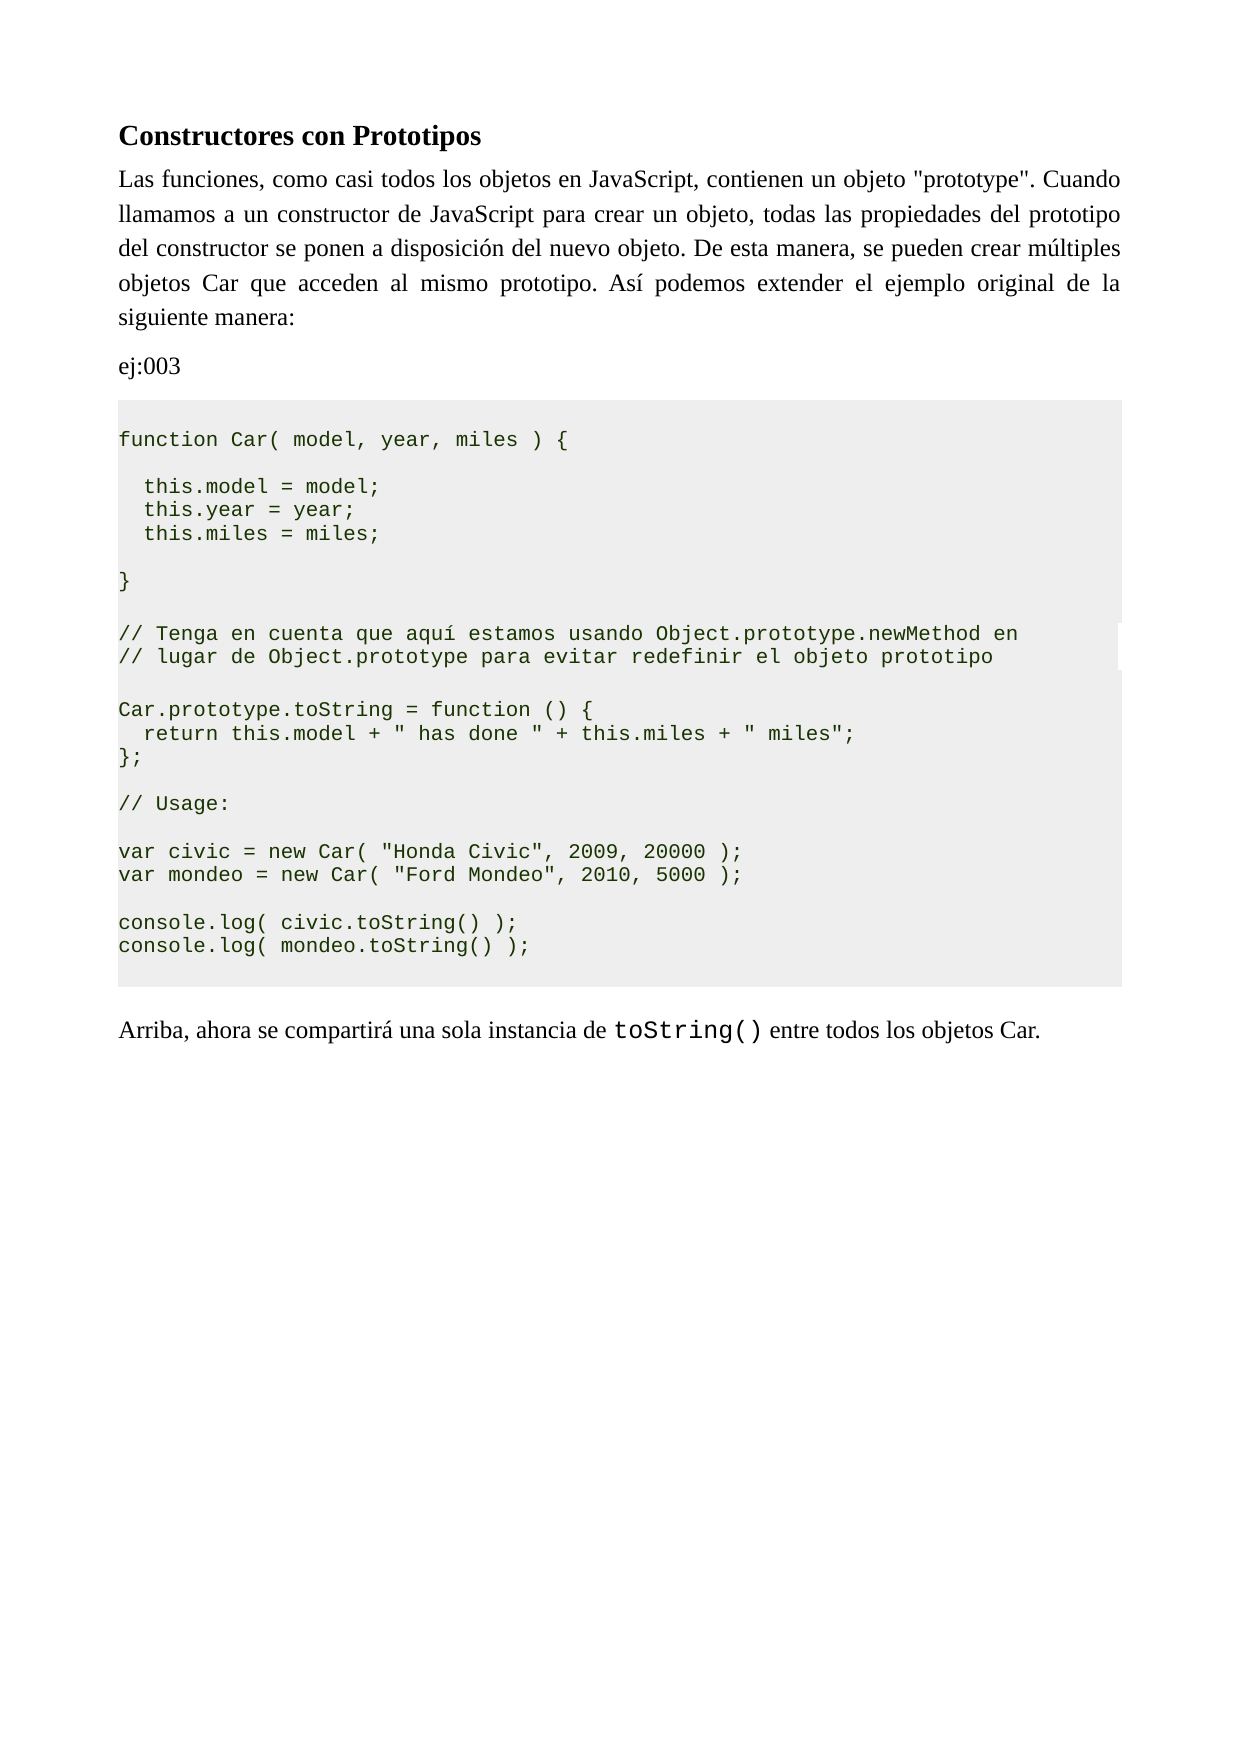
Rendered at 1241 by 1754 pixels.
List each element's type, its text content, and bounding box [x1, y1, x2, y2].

text this.miles = miles; [118, 523, 1122, 547]
text Las funciones, como casi todos los objetos en JavaScript, contienen un objeto "prototype". Cuando llamamos a un constructor de JavaScript para crear un objeto, todas las propiedades del prototipo del constructor se ponen a disposición del nuevo objeto. De esta manera, se pueden crear múltiples objetos Car que acceden al mismo prototipo. Así podemos extender el ejemplo original de la siguiente manera: [118, 164, 1122, 331]
text // Usage: [118, 793, 1122, 817]
text function Car( model, year, miles ) { [118, 428, 1122, 452]
text ej:003 [118, 351, 1122, 380]
text } [118, 570, 1122, 594]
text Arriba, ahora se compartirá una sola instancia de toString() entre todos los objetos Car. [118, 1016, 1122, 1046]
text console.log( mondeo.toString() ); [118, 935, 1122, 959]
text }; [118, 746, 1122, 770]
text this.year = year; [118, 499, 1122, 523]
text return this.model + " has done " + this.miles + " miles"; [118, 722, 1122, 746]
text // lugar de Object.prototype para evitar redefinir el objeto prototipo [118, 646, 1122, 670]
subtitle Constructores con Prototipos [118, 118, 1122, 152]
text console.log( civic.toString() ); [118, 912, 1122, 935]
text var civic = new Car( "Honda Civic", 2009, 20000 ); [118, 841, 1122, 864]
text Car.prototype.toString = function () { [118, 699, 1122, 722]
text // Tenga en cuenta que aquí estamos usando Object.prototype.newMethod en [118, 623, 1122, 646]
text this.model = model; [118, 476, 1122, 499]
text var mondeo = new Car( "Ford Mondeo", 2010, 5000 ); [118, 864, 1122, 888]
